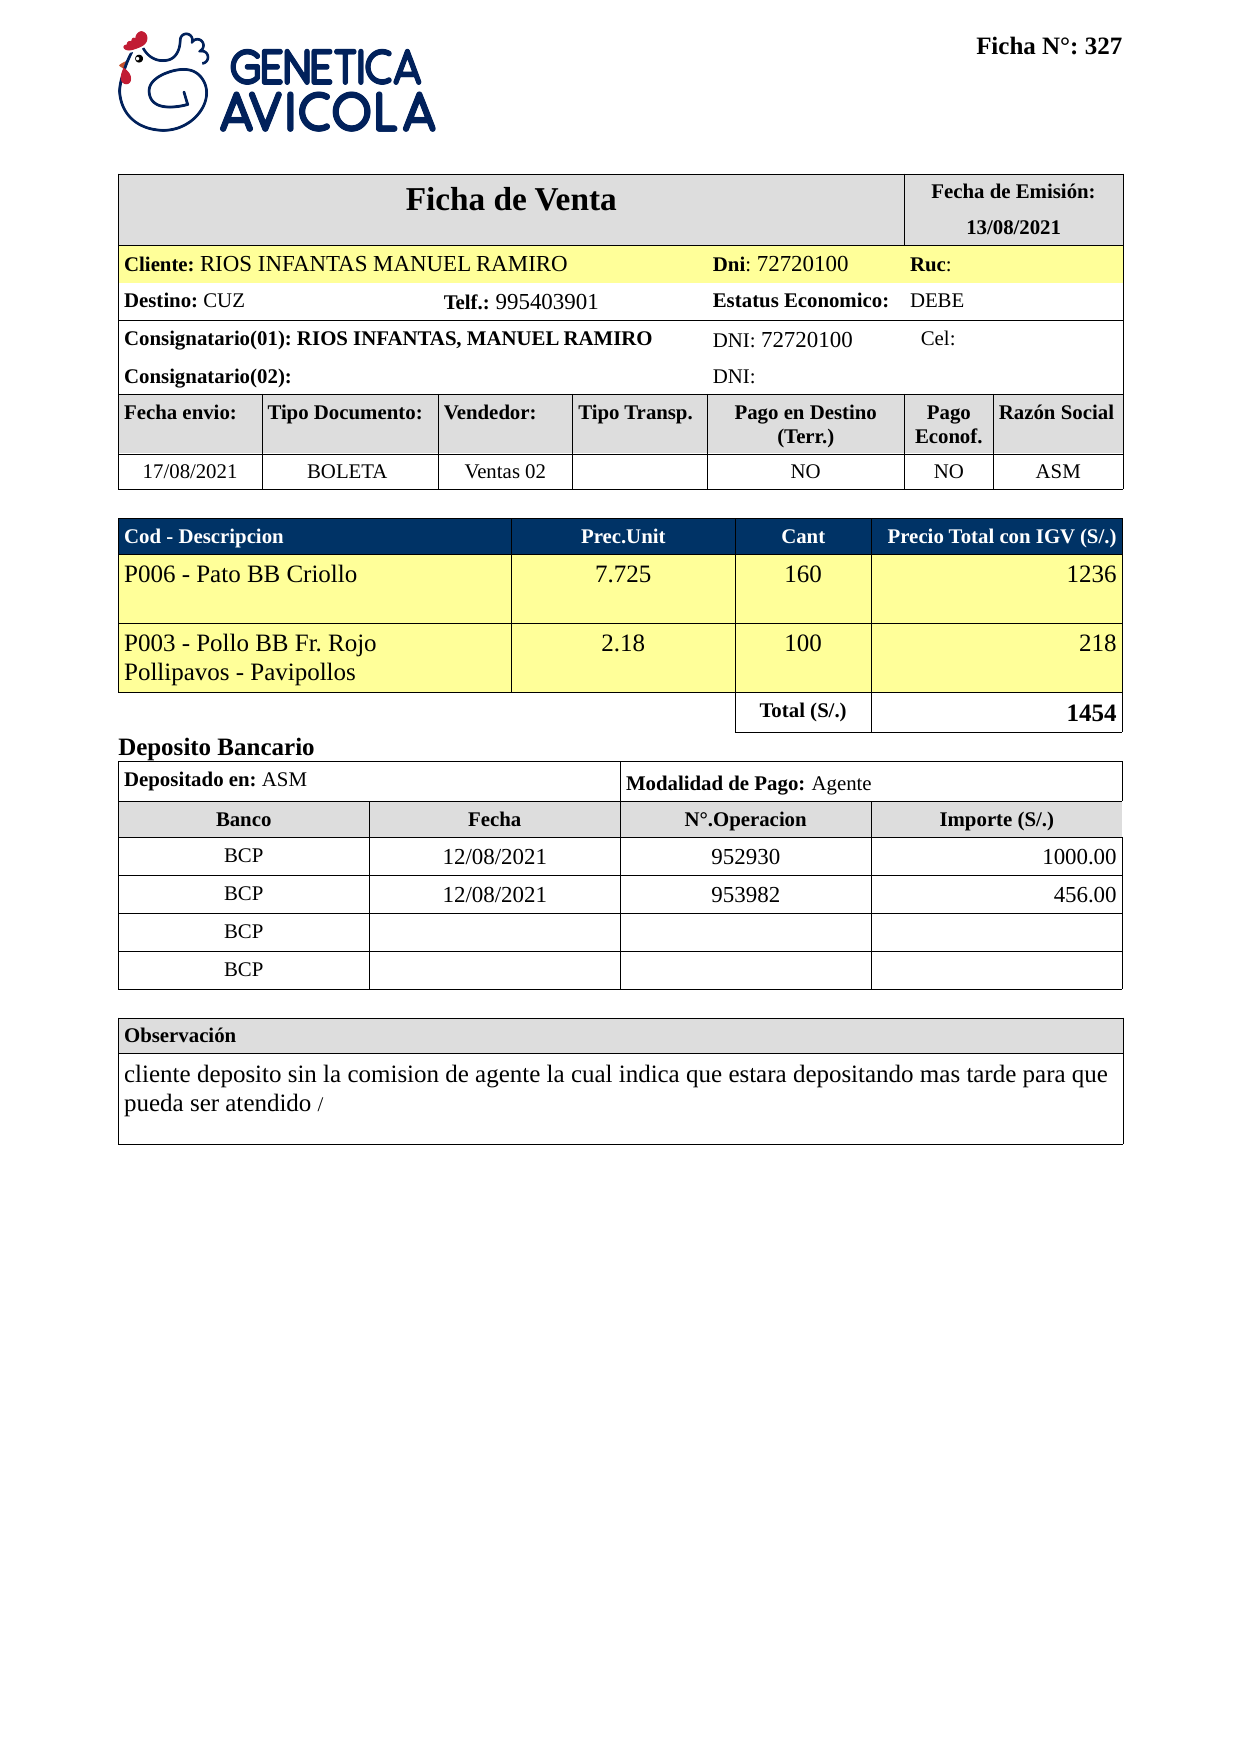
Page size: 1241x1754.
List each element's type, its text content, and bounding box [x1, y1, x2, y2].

table_cell BCP [119, 952, 369, 988]
table_cell Pago Econof. [905, 395, 993, 453]
table_cell 13/08/2021 [905, 209, 1123, 245]
table_cell Dni: 72720100 [707, 246, 904, 283]
table_header Modalidad de Pago: Agente [621, 762, 1122, 801]
table_cell [370, 952, 620, 988]
table_cell P003 - Pollo BB Fr. Rojo Pollipavos - Pavipollos [119, 624, 511, 692]
table_cell Razón Social [994, 395, 1123, 453]
table_header Fecha de Emisión: [905, 175, 1123, 209]
table_cell BOLETA [263, 455, 438, 489]
table_cell Vendedor: [439, 395, 572, 453]
table_cell [511, 693, 735, 732]
table_cell Total (S/.) [736, 693, 871, 732]
table_cell [872, 952, 1122, 988]
table_header Cant [736, 519, 871, 554]
table_cell BCP [119, 914, 369, 951]
table_cell NO [905, 455, 993, 489]
table_cell 952930 [621, 838, 871, 875]
table_cell 1454 [872, 693, 1122, 732]
table_cell DNI: 72720100 [707, 321, 915, 358]
table_cell Importe (S/.) [872, 802, 1122, 837]
table_cell [370, 914, 620, 951]
table_cell DEBE [904, 283, 1123, 320]
picture [118, 31, 436, 132]
table_cell N°.Operacion [621, 802, 871, 837]
table_cell 160 [736, 555, 871, 623]
table_cell 12/08/2021 [370, 876, 620, 913]
table_cell Telf.: 995403901 [438, 283, 707, 320]
table_cell Destino: CUZ [119, 283, 438, 320]
table_cell [621, 952, 871, 988]
table_cell Banco [119, 802, 369, 837]
table_cell 953982 [621, 876, 871, 913]
table_cell Consignatario(02): [119, 358, 707, 394]
table_header Depositado en: ASM [119, 762, 620, 801]
table_cell BCP [119, 838, 369, 875]
table_cell cliente deposito sin la comision de agente la cual indica que estara depositando mas tarde para que pueda ser atendido / [119, 1054, 1123, 1144]
table_header Prec.Unit [512, 519, 735, 554]
table_cell P006 - Pato BB Criollo [119, 555, 511, 623]
table_header Ficha de Venta [119, 175, 904, 245]
table_header Precio Total con IGV (S/.) [872, 519, 1122, 554]
table_cell 12/08/2021 [370, 838, 620, 875]
table_cell Tipo Documento: [263, 395, 438, 453]
table_cell Ventas 02 [439, 455, 572, 489]
table_cell ASM [994, 455, 1123, 489]
table_cell Fecha envio: [119, 395, 262, 453]
table_cell 1000.00 [872, 838, 1122, 875]
table_cell 218 [872, 624, 1122, 692]
table_cell Consignatario(01): RIOS INFANTAS, MANUEL RAMIRO [119, 321, 707, 358]
text Deposito Bancario [118, 732, 1122, 761]
table_cell DNI: [707, 358, 1123, 394]
table_cell Fecha [370, 802, 620, 837]
table_cell 100 [736, 624, 871, 692]
table_cell [872, 914, 1122, 951]
table_cell [118, 693, 511, 732]
table_cell Cel: [915, 321, 1123, 358]
table_header Cod - Descripcion [119, 519, 511, 554]
table_cell Pago en Destino (Terr.) [708, 395, 904, 453]
table_cell [621, 914, 871, 951]
table_cell Cliente: RIOS INFANTAS MANUEL RAMIRO [119, 246, 707, 283]
table_cell Ruc: [904, 246, 1123, 283]
table_cell 1236 [872, 555, 1122, 623]
table_cell [573, 455, 707, 489]
table_cell NO [708, 455, 904, 489]
table_cell Estatus Economico: [707, 283, 904, 320]
table_cell 2.18 [512, 624, 735, 692]
table_cell BCP [119, 876, 369, 913]
table_cell 456.00 [872, 876, 1122, 913]
table_cell 17/08/2021 [119, 455, 262, 489]
table_cell 7.725 [512, 555, 735, 623]
table_cell Tipo Transp. [573, 395, 707, 453]
table_header Observación [119, 1019, 1123, 1053]
